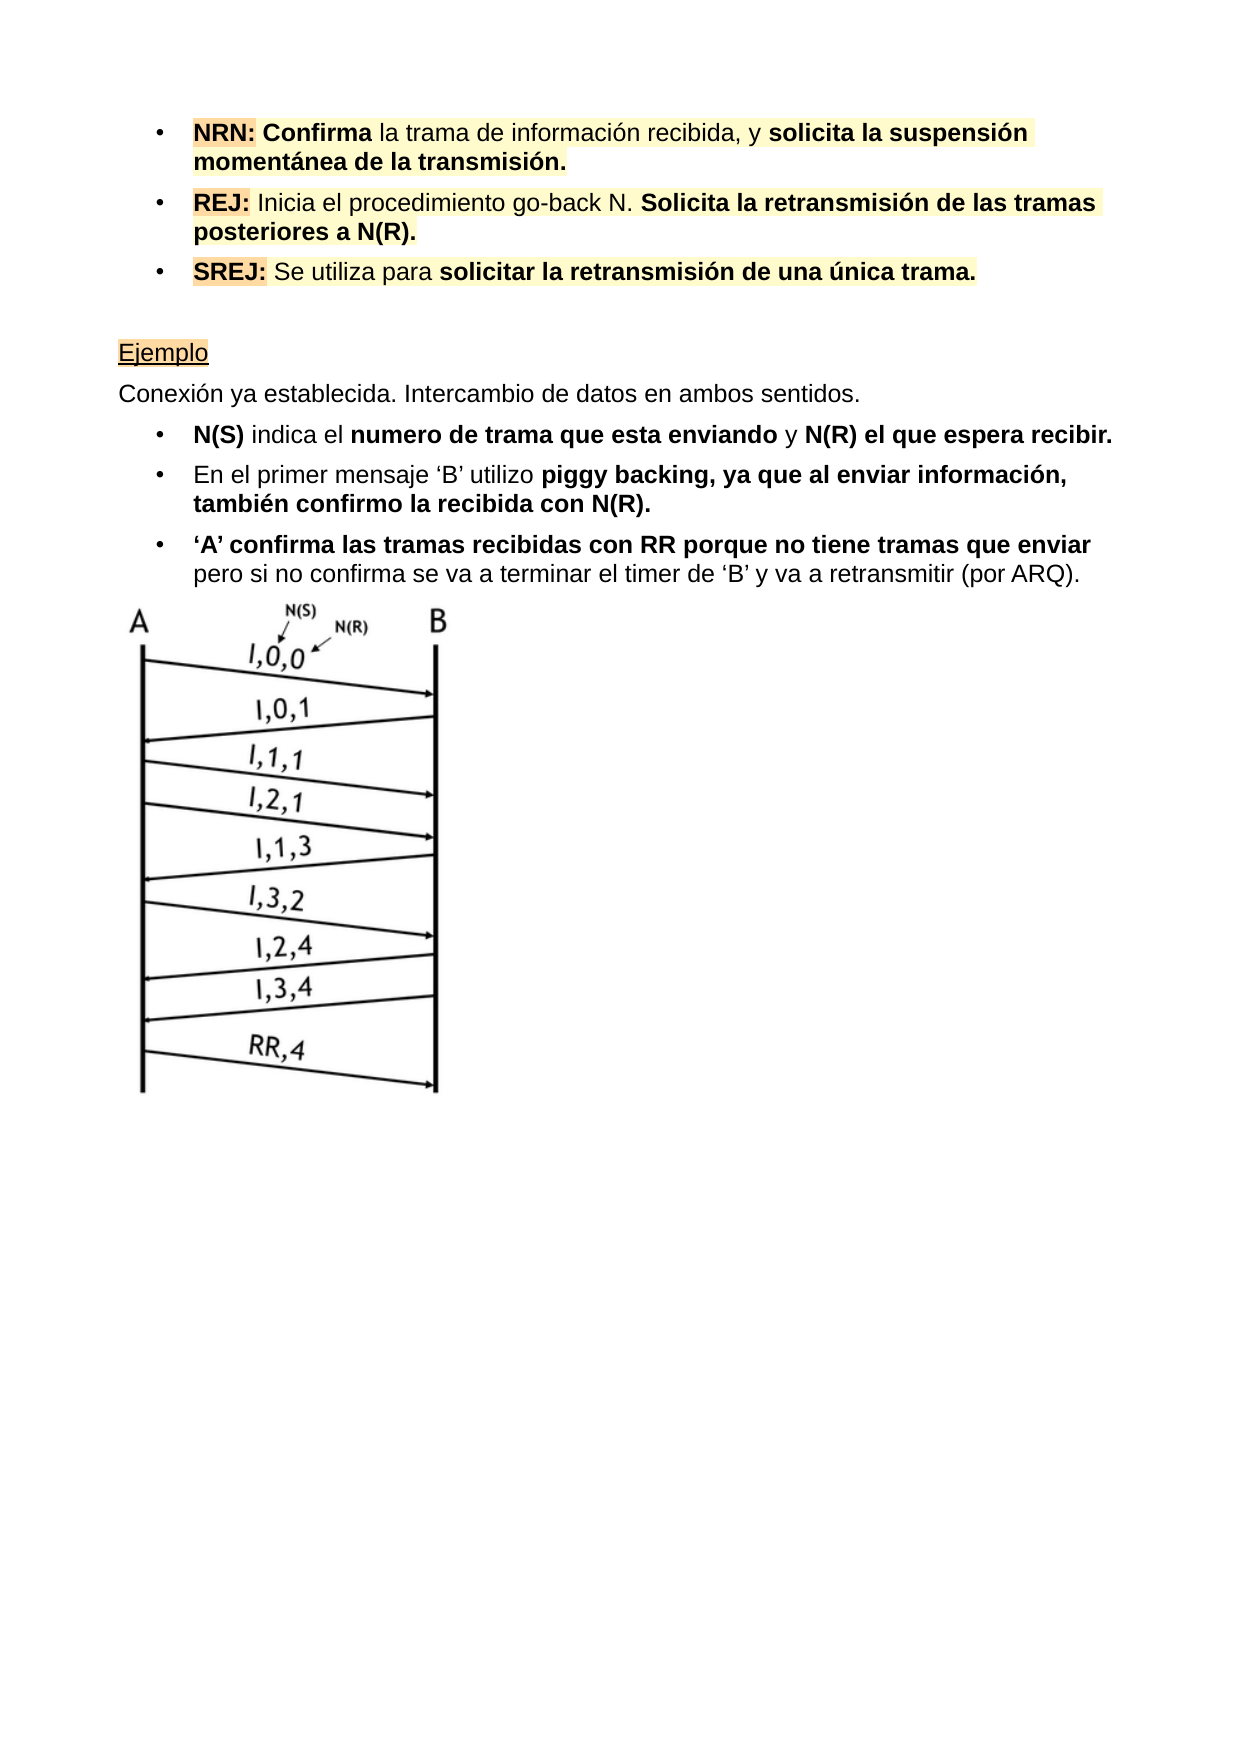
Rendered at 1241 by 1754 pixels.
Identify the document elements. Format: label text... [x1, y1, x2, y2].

list NRN: Confirma la trama de información recibida, y solicita la suspensión momentánea de la transmisión. [156, 118, 1122, 176]
list En el primer mensaje ‘B’ utilizo piggy backing, ya que al enviar información, también confirmo la recibida con N(R). [156, 460, 1122, 518]
text Ejemplo [118, 338, 1122, 367]
list N(S) indica el numero de trama que esta enviando y N(R) el que espera recibir. [156, 420, 1122, 448]
picture [125, 593, 451, 1096]
list ‘A’ confirma las tramas recibidas con RR porque no tiene tramas que enviar pero si no confirma se va a terminar el timer de ‘B’ y va a retransmitir (por ARQ). [156, 530, 1122, 587]
list SREJ: Se utiliza para solicitar la retransmisión de una única trama. [156, 257, 1122, 286]
text Conexión ya establecida. Intercambio de datos en ambos sentidos. [118, 379, 1122, 408]
list REJ: Inicia el procedimiento go-back N. Solicita la retransmisión de las tramas posteriores a N(R). [156, 188, 1122, 245]
